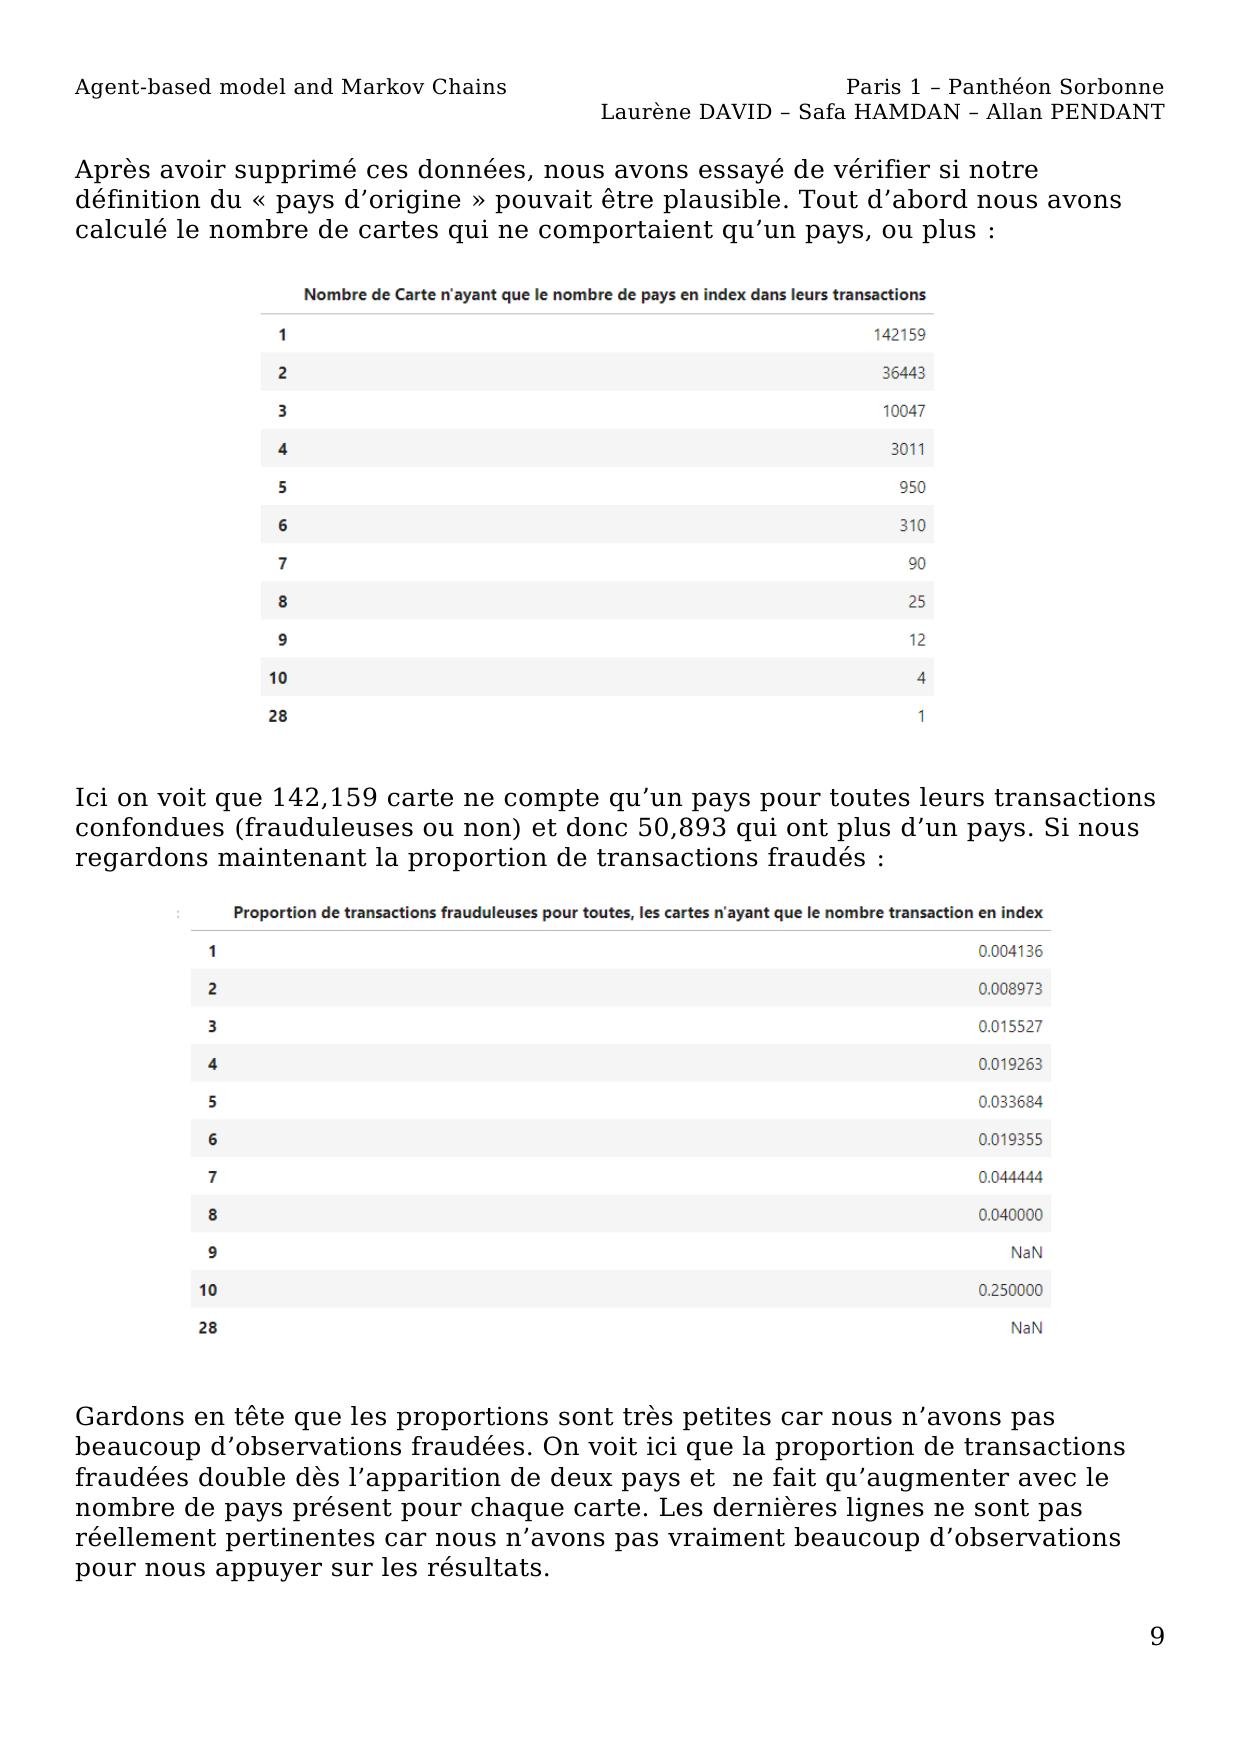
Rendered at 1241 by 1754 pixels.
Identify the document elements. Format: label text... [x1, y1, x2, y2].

text Après avoir supprimé ces données, nous avons essayé de vérifier si notre définition du « pays d’origine » pouvait être plausible. Tout d’abord nous avons calculé le nombre de cartes qui ne comportaient qu’un pays, ou plus : [75, 154, 1165, 244]
text Gardons en tête que les proportions sont très petites car nous n’avons pas beaucoup d’observations fraudées. On voit ici que la proportion de transactions fraudées double dès l’apparition de deux pays et ne fait qu’augmenter avec le nombre de pays présent pour chaque carte. Les dernières lignes ne sont pas réellement pertinentes car nous n’avons pas vraiment beaucoup d’observations pour nous appuyer sur les résultats. [75, 1401, 1165, 1582]
text Ici on voit que 142,159 carte ne compte qu’un pays pour toutes leurs transactions confondues (frauduleuses ou non) et donc 50,893 qui ont plus d’un pays. Si nous regardons maintenant la proportion de transactions fraudés : [75, 782, 1165, 872]
